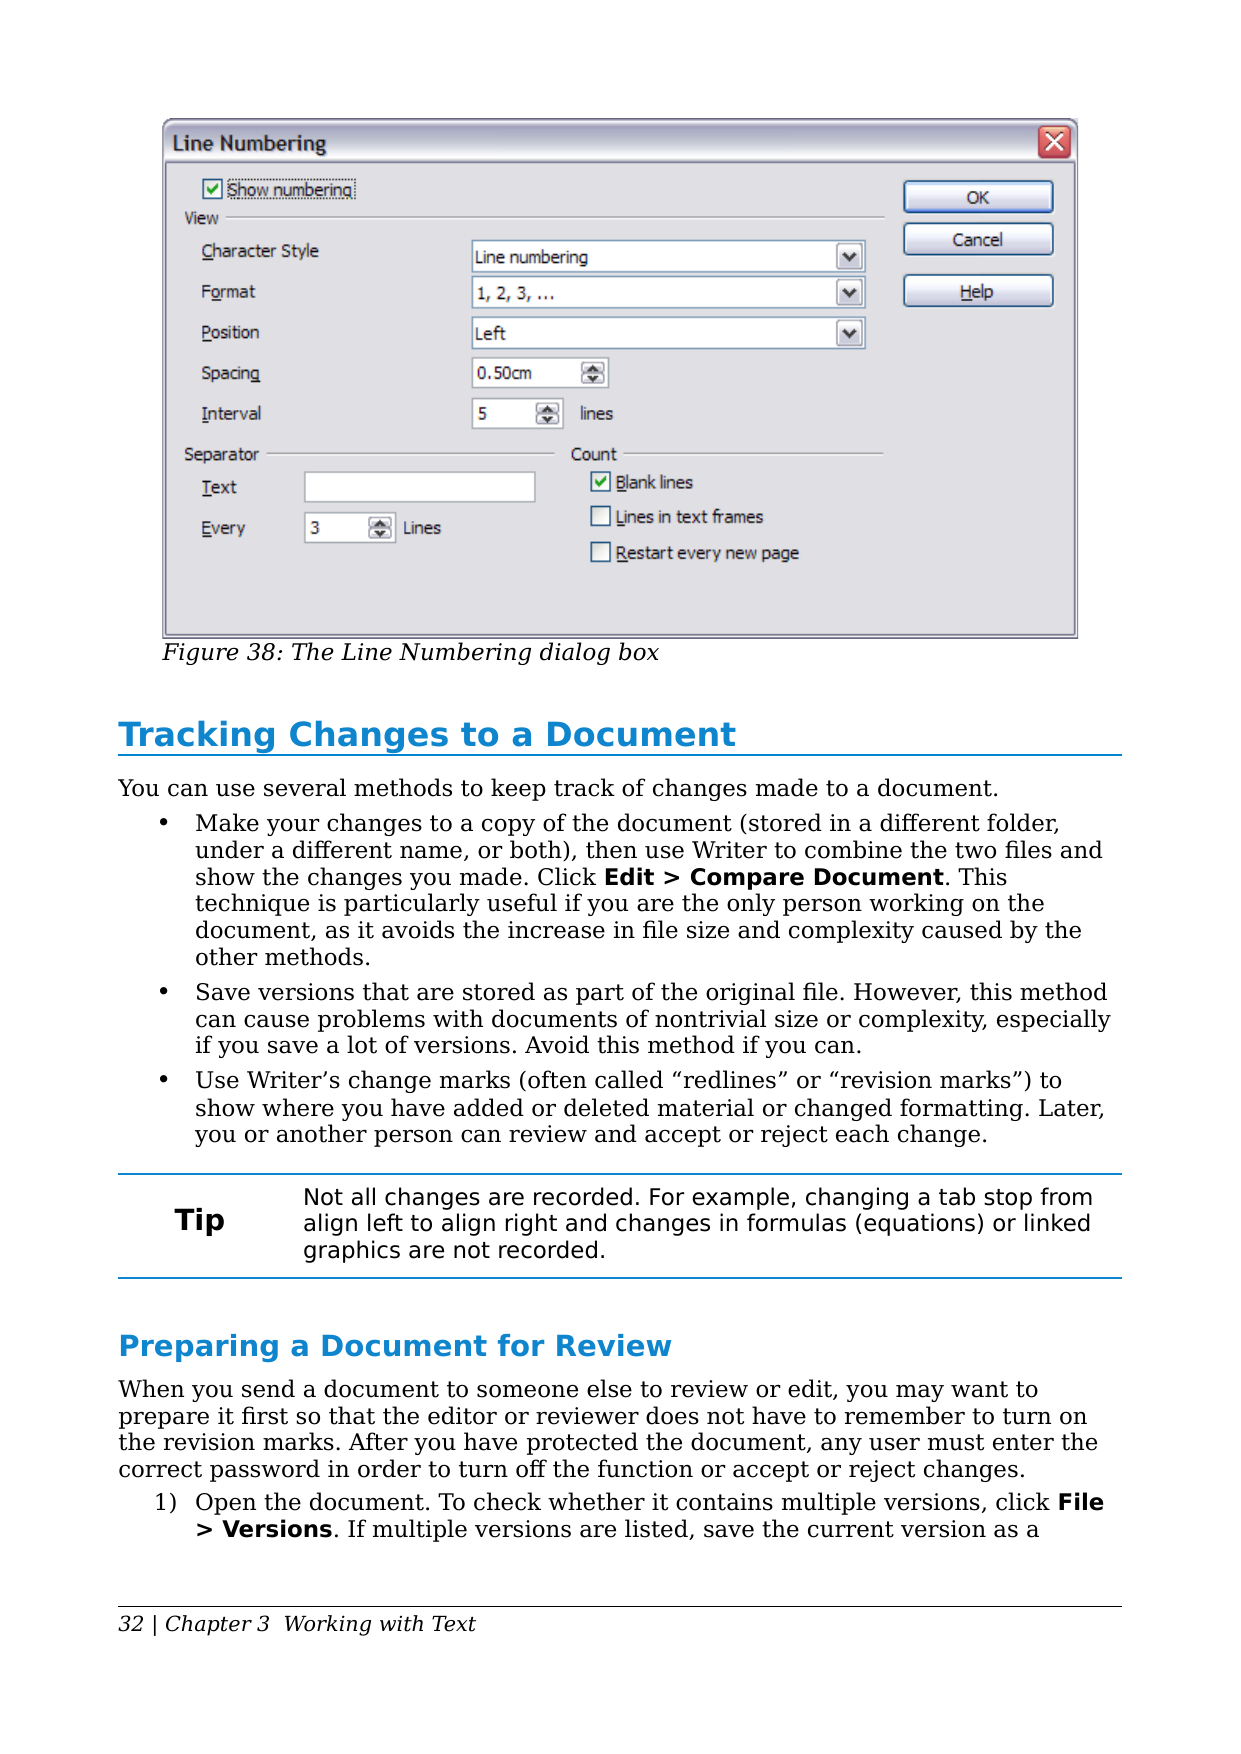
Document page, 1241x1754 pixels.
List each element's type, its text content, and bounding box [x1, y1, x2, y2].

picture [162, 118, 1079, 639]
list Make your changes to a copy of the document (stored in a different folder, under a different name, or both), then use Writer to combine the two files and show the changes you made. Click Edit > Compare Document. This technique is particularly useful if you are the only person working on the document, as it avoids the increase in file size and complexity caused by the other methods. [156, 808, 1122, 971]
subtitle Tracking Changes to a Document [118, 715, 1122, 754]
table_header Tip [118, 1175, 281, 1277]
list Use Writer’s change marks (often called “redlines” or “revision marks”) to show where you have added or deleted material or changed formatting. Later, you or another person can review and accept or reject each change. [156, 1066, 1122, 1148]
table_header Not all changes are recorded. For example, changing a tab stop from align left to align right and changes in formulas (equations) or linked graphics are not recorded. [281, 1175, 1122, 1277]
list Save versions that are stored as part of the original file. However, this method can cause problems with documents of nontrivial size or complexity, especially if you save a lot of versions. Avoid this method if you can. [156, 977, 1122, 1059]
text Figure 38: The Line Numbering dialog box [162, 639, 1078, 665]
list You can use several methods to keep track of changes made to a document. [118, 775, 1122, 802]
list Open the document. To check whether it contains multiple versions, click File > Versions. If multiple versions are listed, save the current version as a [177, 1489, 1122, 1543]
subtitle Preparing a Document for Review [118, 1330, 1122, 1364]
list When you send a document to someone else to review or edit, you may want to prepare it first so that the editor or reviewer does not have to remember to turn on the revision marks. After you have protected the document, any user must enter the correct password in order to turn off the function or accept or reject changes. [118, 1376, 1122, 1483]
